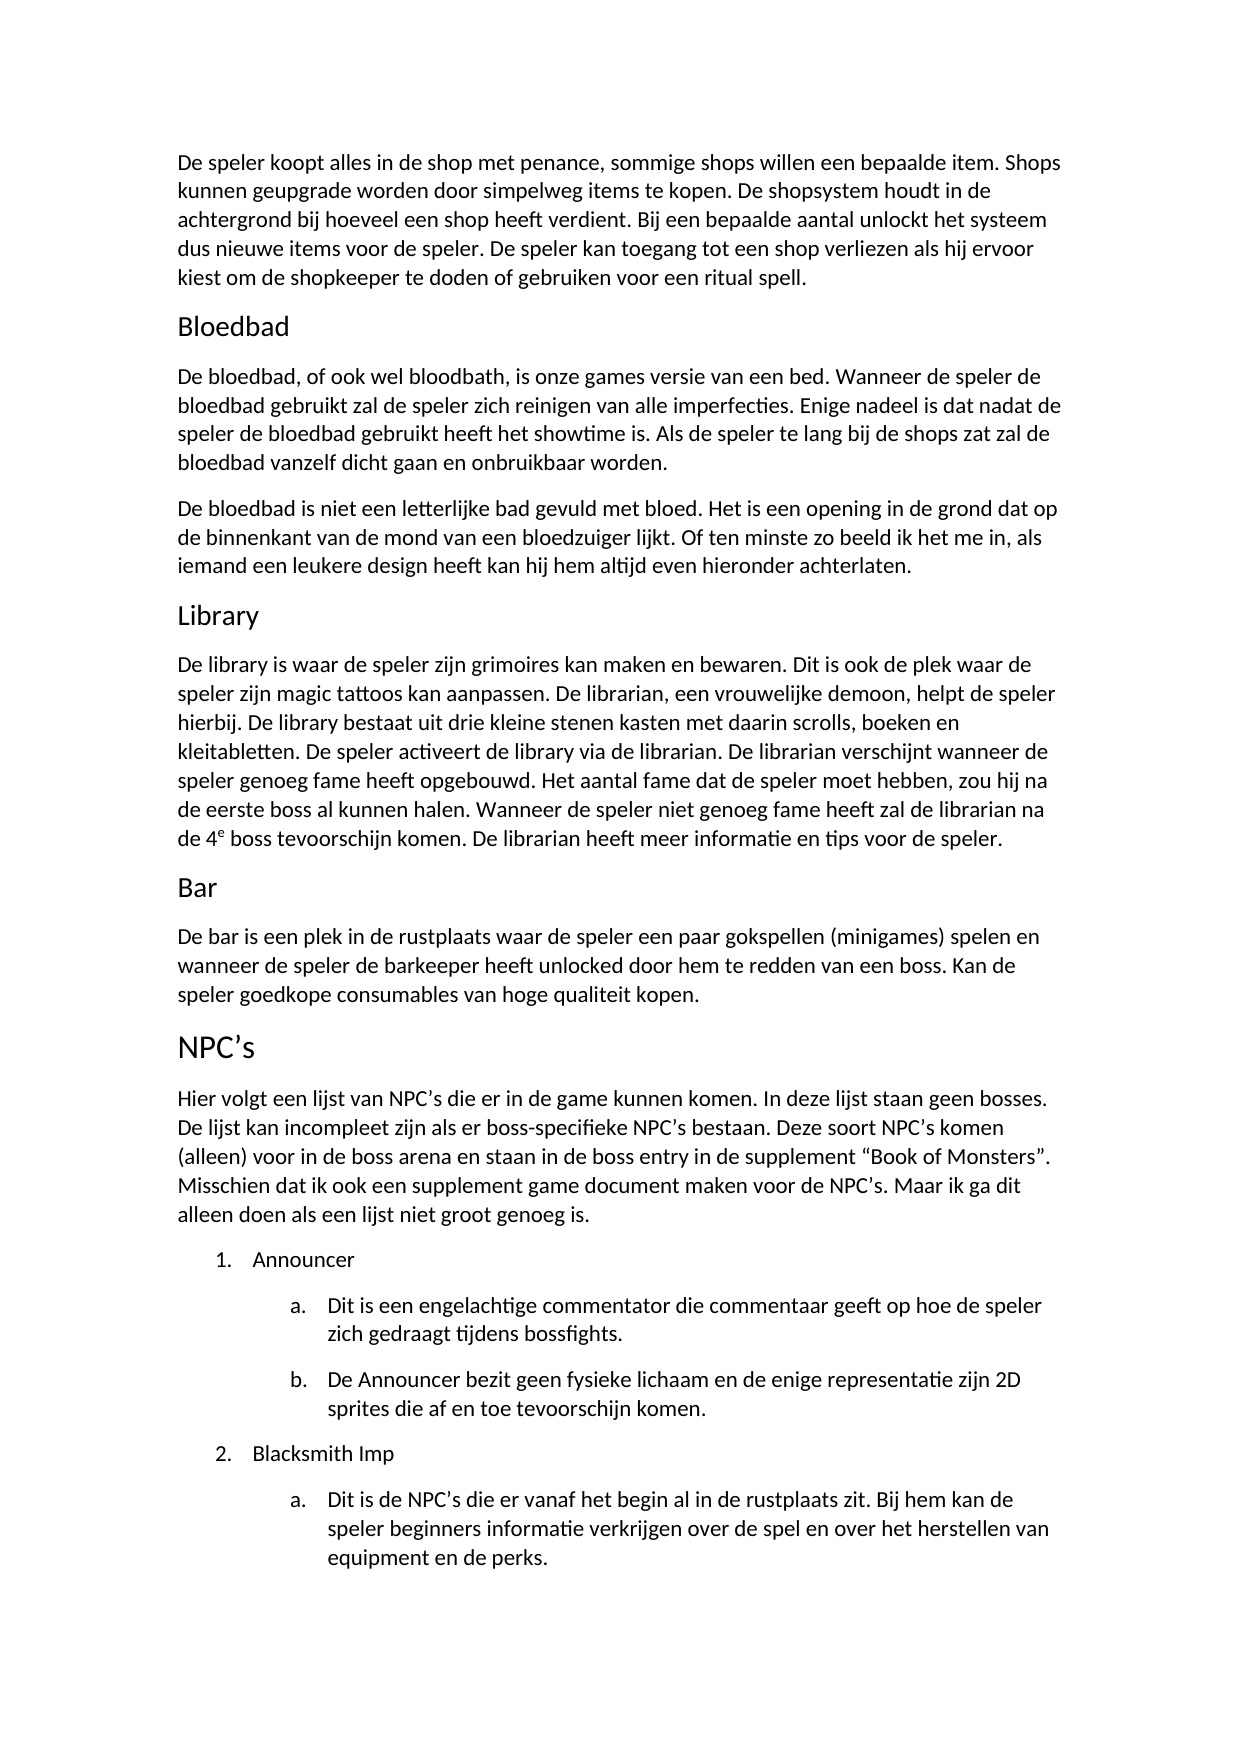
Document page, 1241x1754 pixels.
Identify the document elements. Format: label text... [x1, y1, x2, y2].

list Dit is de NPC’s die er vanaf het begin al in de rustplaats zit. Bij hem kan de speler beginners informatie verkrijgen over de spel en over het herstellen van equipment en de perks. [290, 1485, 1063, 1571]
text De library is waar de speler zijn grimoires kan maken en bewaren. Dit is ook de plek waar de speler zijn magic tattoos kan aanpassen. De librarian, een vrouwelijke demoon, helpt de speler hierbij. De library bestaat uit drie kleine stenen kasten met daarin scrolls, boeken en kleitabletten. De speler activeert de library via de librarian. De librarian verschijnt wanneer de speler genoeg fame heeft opgebouwd. Het aantal fame dat de speler moet hebben, zou hij na de eerste boss al kunnen halen. Wanneer de speler niet genoeg fame heeft zal de librarian na de 4e boss tevoorschijn komen. De librarian heeft meer informatie en tips voor de speler. [177, 651, 1063, 852]
text De bloedbad, of ook wel bloodbath, is onze games versie van een bed. Wanneer de speler de bloedbad gebruikt zal de speler zich reinigen van alle imperfecties. Enige nadeel is dat nadat de speler de bloedbad gebruikt heeft het showtime is. Als de speler te lang bij de shops zat zal de bloedbad vanzelf dicht gaan en onbruikbaar worden. [177, 362, 1063, 476]
text Library [177, 597, 1063, 633]
text NPC’s [177, 1026, 1063, 1066]
list Dit is een engelachtige commentator die commentaar geeft op hoe de speler zich gedraagt tijdens bossfights. [290, 1291, 1063, 1348]
text Bloedbad [177, 308, 1063, 344]
text De speler koopt alles in de shop met penance, sommige shops willen een bepaalde item. Shops kunnen geupgrade worden door simpelweg items te kopen. De shopsystem houdt in de achtergrond bij hoeveel een shop heeft verdient. Bij een bepaalde aantal unlockt het systeem dus nieuwe items voor de speler. De speler kan toegang tot een shop verliezen als hij ervoor kiest om de shopkeeper te doden of gebruiken voor een ritual spell. [177, 148, 1063, 291]
text Bar [177, 869, 1063, 905]
list Blacksmith Imp [215, 1439, 1063, 1467]
text De bloedbad is niet een letterlijke bad gevuld met bloed. Het is een opening in de grond dat op de binnenkant van de mond van een bloedzuiger lijkt. Of ten minste zo beeld ik het me in, als iemand een leukere design heeft kan hij hem altijd even hieronder achterlaten. [177, 494, 1063, 580]
text De bar is een plek in de rustplaats waar de speler een paar gokspellen (minigames) spelen en wanneer de speler de barkeeper heeft unlocked door hem te redden van een boss. Kan de speler goedkope consumables van hoge qualiteit kopen. [177, 922, 1063, 1008]
text Hier volgt een lijst van NPC’s die er in de game kunnen komen. In deze lijst staan geen bosses. De lijst kan incompleet zijn als er boss-specifieke NPC’s bestaan. Deze soort NPC’s komen (alleen) voor in de boss arena en staan in de boss entry in de supplement “Book of Monsters”. Misschien dat ik ook een supplement game document maken voor de NPC’s. Maar ik ga dit alleen doen als een lijst niet groot genoeg is. [177, 1084, 1063, 1228]
list De Announcer bezit geen fysieke lichaam en de enige representatie zijn 2D sprites die af en toe tevoorschijn komen. [290, 1365, 1063, 1422]
list Announcer [215, 1245, 1063, 1273]
